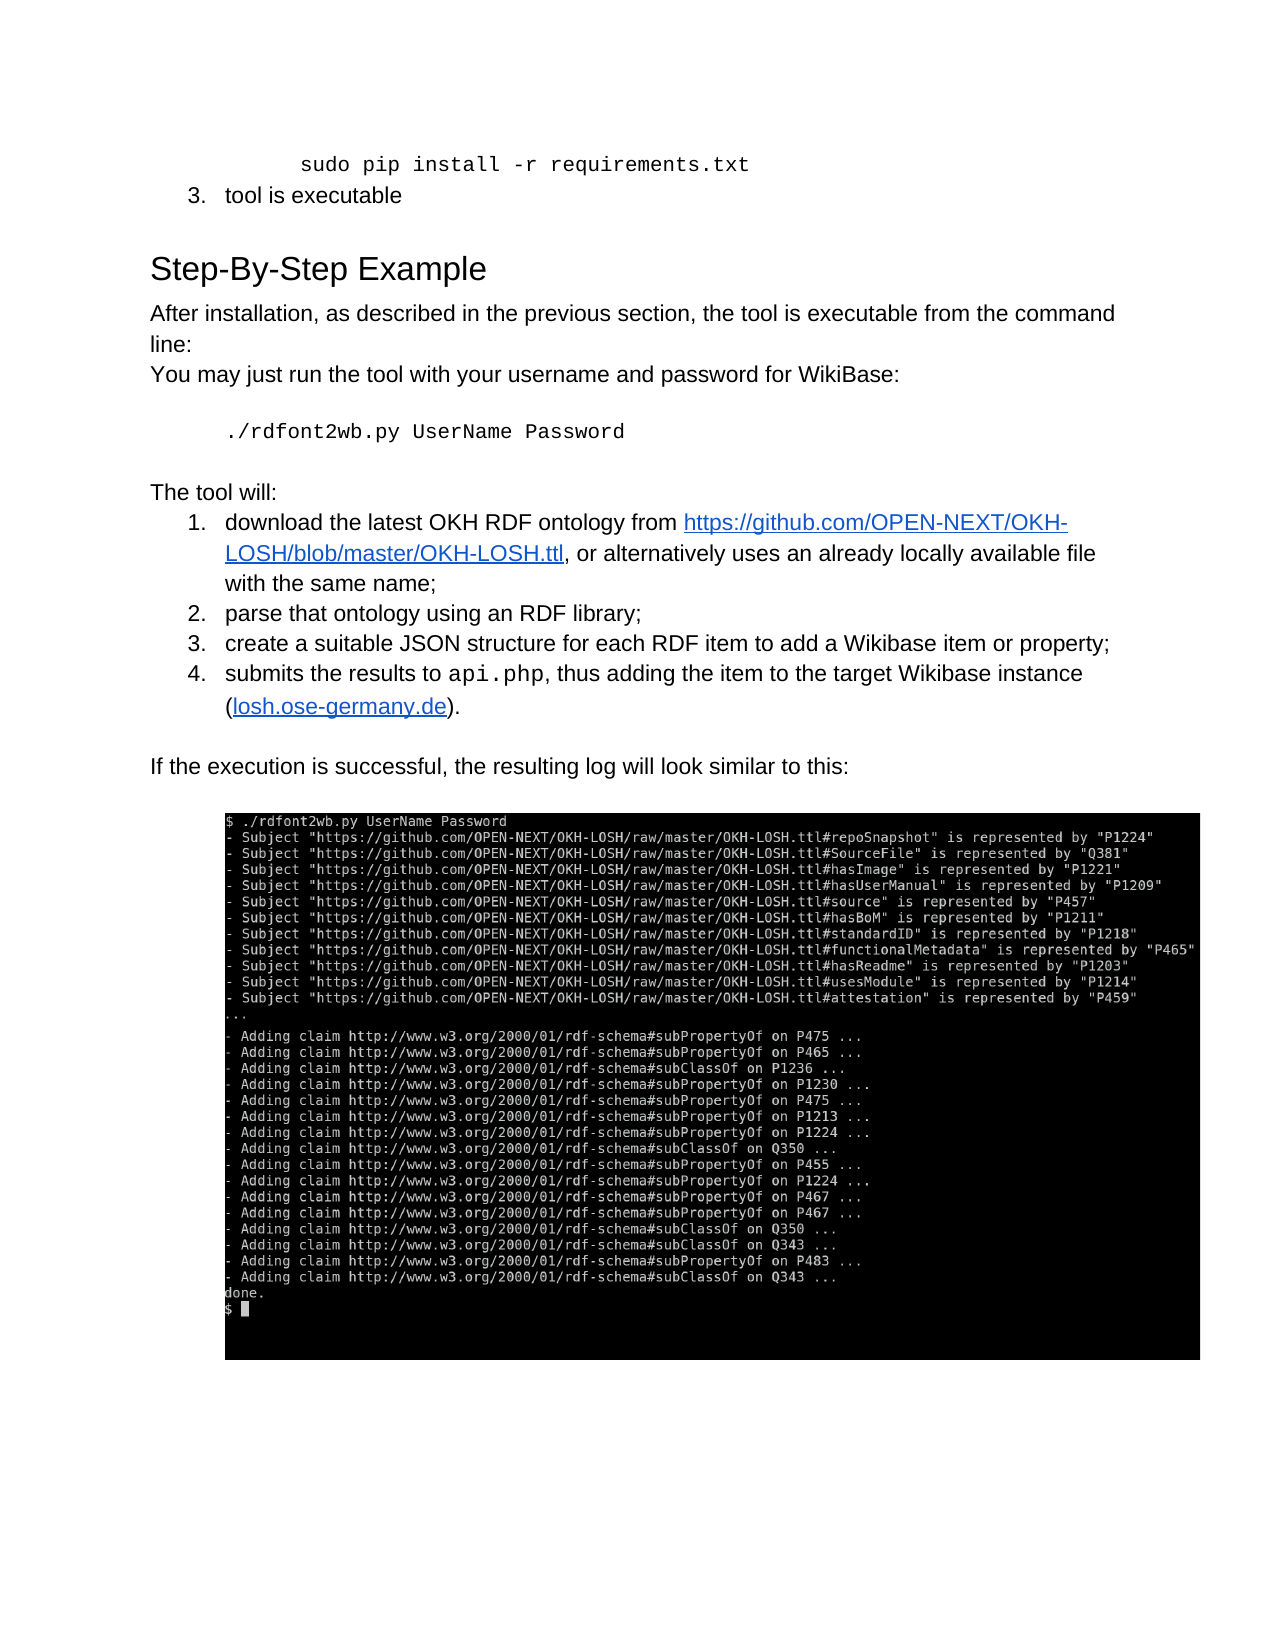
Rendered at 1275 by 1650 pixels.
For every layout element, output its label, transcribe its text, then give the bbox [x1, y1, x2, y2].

text You may just run the tool with your username and password for WikiBase: [150, 361, 1125, 387]
list sudo pip install -r requirements.txt [187, 150, 1125, 178]
text ./rdfont2wb.py UserName Password [150, 421, 1125, 445]
list tool is executable [187, 182, 1125, 208]
list submits the results to api.php, thus adding the item to the target Wikibase instance (losh.ose-germany.de). [187, 660, 1125, 719]
text If the execution is successful, the resulting log will look similar to this: [150, 753, 1125, 779]
subtitle Step-By-Step Example [150, 249, 1125, 288]
text The tool will: [150, 479, 1125, 506]
list create a suitable JSON structure for each RDF item to add a Wikibase item or property; [187, 630, 1125, 657]
list download the latest OKH RDF ontology from https://github.com/OPEN-NEXT/OKH-LOSH/blob/master/OKH-LOSH.ttl, or alternatively uses an already locally available file with the same name; [187, 509, 1125, 596]
list parse that ontology using an RDF library; [187, 600, 1125, 626]
text After installation, as described in the previous section, the tool is executable from the command line: [150, 300, 1125, 357]
picture [225, 813, 1200, 1360]
